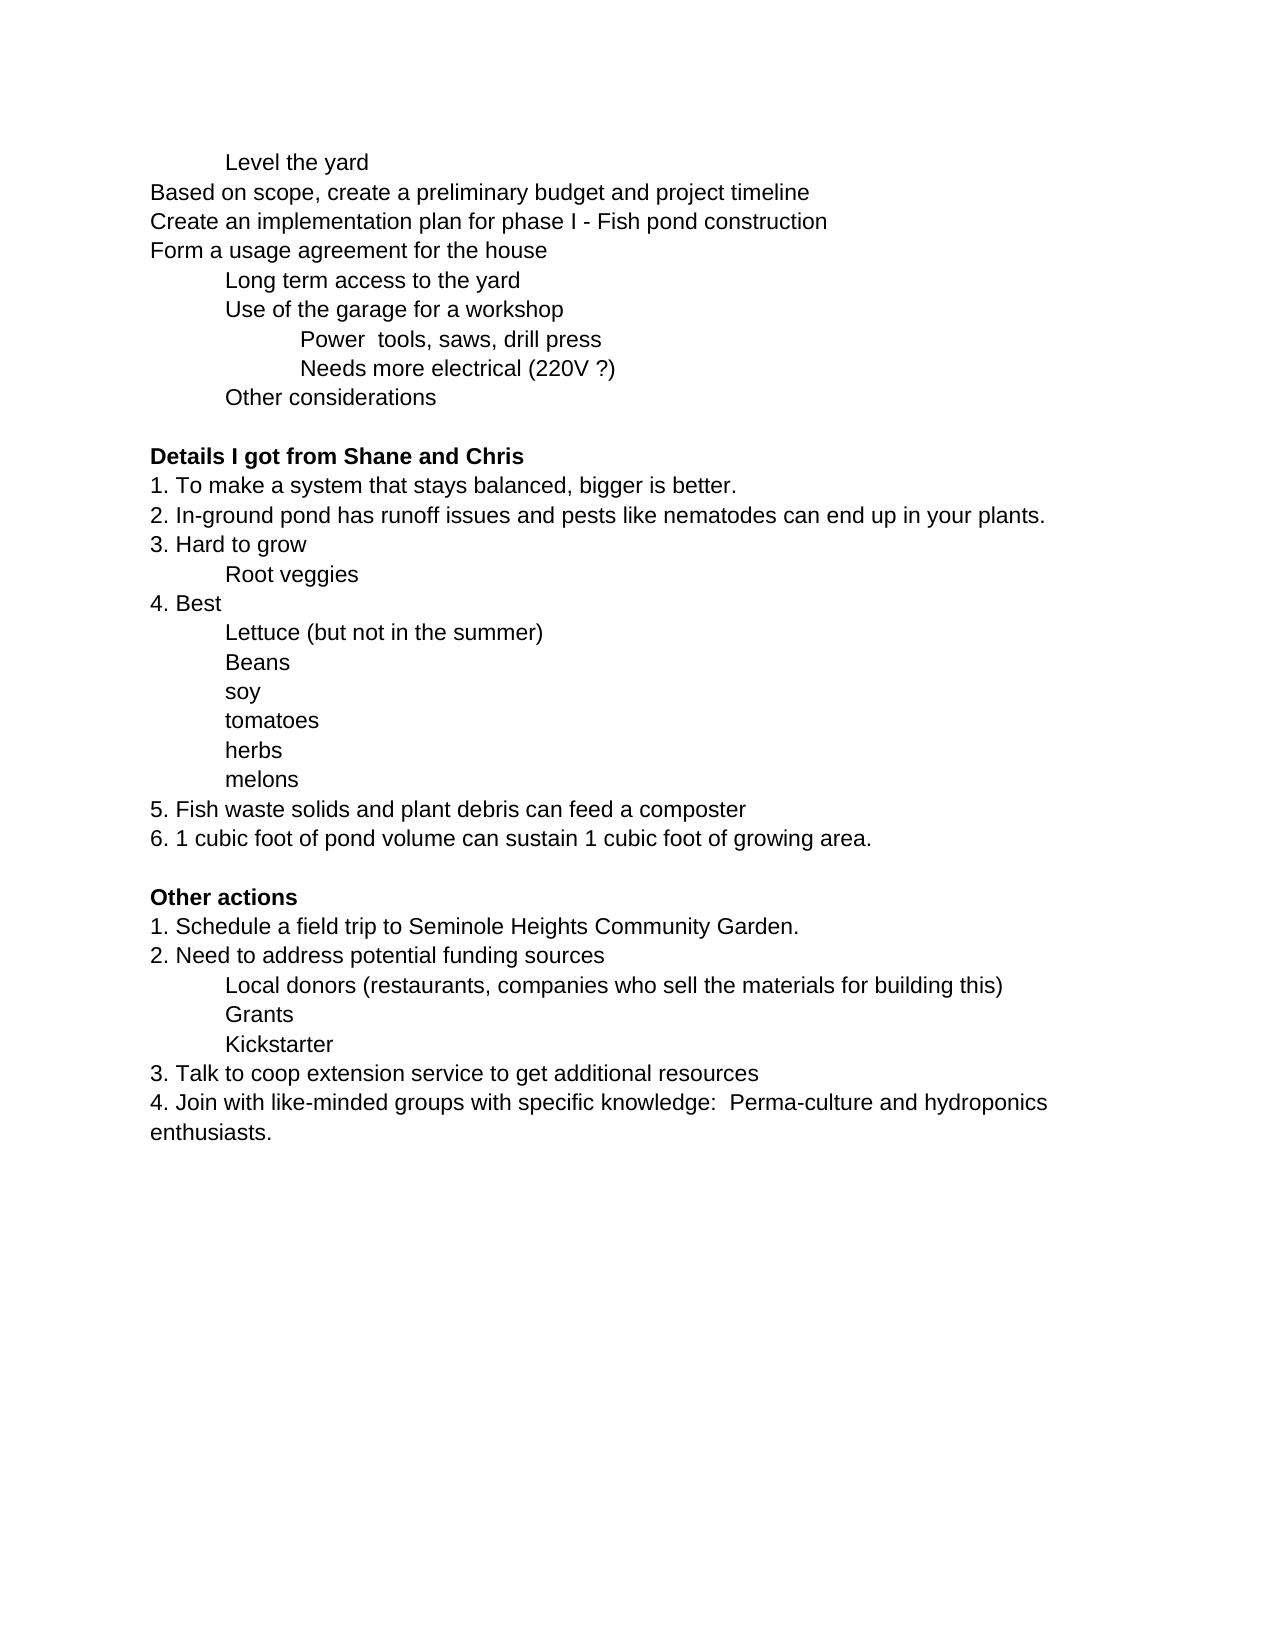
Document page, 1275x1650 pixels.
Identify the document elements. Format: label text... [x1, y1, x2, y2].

text 1. Schedule a field trip to Seminole Heights Community Garden. [150, 914, 1125, 939]
text Root veggies [150, 561, 1125, 587]
text Beans [150, 649, 1125, 675]
text Other considerations [150, 385, 1125, 411]
text Grants [150, 1002, 1125, 1027]
text soy [150, 679, 1125, 704]
text herbs [150, 737, 1125, 763]
text Details I got from Shane and Chris [150, 444, 1125, 469]
text 4. Join with like-minded groups with specific knowledge: Perma-culture and hydroponics enthusiasts. [150, 1090, 1125, 1145]
text Lettuce (but not in the summer) [150, 620, 1125, 646]
text Use of the garage for a workshop [150, 297, 1125, 322]
text Level the yard [150, 150, 1125, 176]
text 2. In-ground pond has runoff issues and pests like nematodes can end up in your plants. [150, 502, 1125, 528]
text Other actions [150, 884, 1125, 910]
text Create an implementation plan for phase I - Fish pond construction [150, 209, 1125, 234]
text 2. Need to address potential funding sources [150, 943, 1125, 969]
text Power tools, saws, drill press [150, 326, 1125, 352]
text melons [150, 767, 1125, 792]
text 5. Fish waste solids and plant debris can feed a composter [150, 796, 1125, 822]
text 6. 1 cubic foot of pond volume can sustain 1 cubic foot of growing area. [150, 826, 1125, 851]
text 3. Hard to grow [150, 532, 1125, 557]
text 1. To make a system that stays balanced, bigger is better. [150, 473, 1125, 499]
text Local donors (restaurants, companies who sell the materials for building this) [150, 972, 1125, 998]
text Form a usage agreement for the house [150, 238, 1125, 264]
text Needs more electrical (220V ?) [150, 356, 1125, 381]
text Kickstarter [150, 1031, 1125, 1057]
text Long term access to the yard [150, 267, 1125, 293]
text 3. Talk to coop extension service to get additional resources [150, 1061, 1125, 1086]
text Based on scope, create a preliminary budget and project timeline [150, 179, 1125, 205]
text 4. Best [150, 591, 1125, 616]
text tomatoes [150, 708, 1125, 734]
